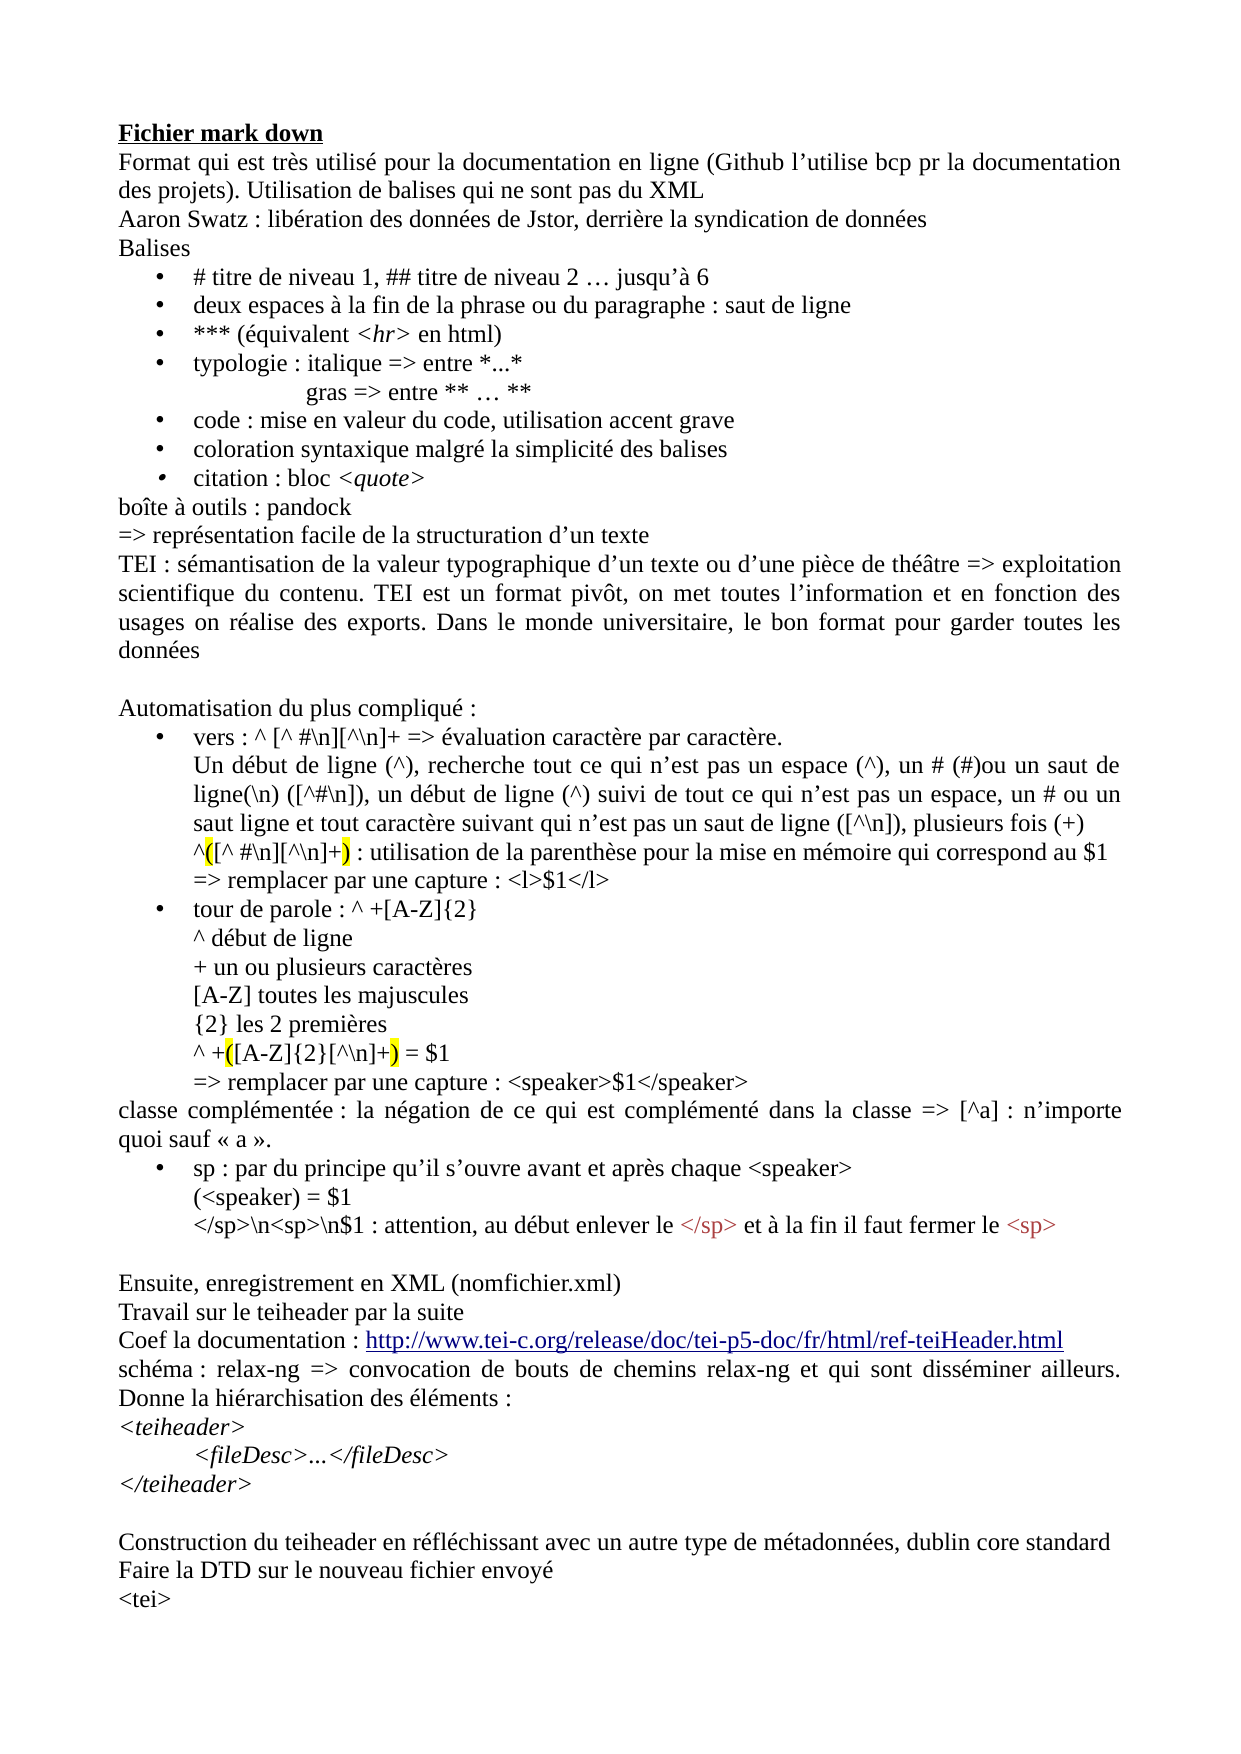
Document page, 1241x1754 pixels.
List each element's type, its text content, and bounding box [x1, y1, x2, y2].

list {2} les 2 premières [156, 1009, 1122, 1038]
list citation : bloc <quote> [156, 463, 1122, 492]
list [A-Z] toutes les majuscules [156, 981, 1122, 1009]
list typologie : italique => entre *...* [156, 348, 1122, 377]
list => remplacer par une capture : <l>$1</l> [156, 866, 1122, 894]
list vers : ^ [^ #\n][^\n]+ => évaluation caractère par caractère. [156, 722, 1122, 751]
text boîte à outils : pandock [118, 492, 1122, 521]
list ^ début de ligne [156, 923, 1122, 952]
text Travail sur le teiheader par la suite [118, 1297, 1122, 1326]
list Un début de ligne (^), recherche tout ce qui n’est pas un espace (^), un # (#)ou un saut de ligne(\n) ([^#\n]), un début de ligne (^) suivi de tout ce qui n’est pas un espace, un # ou un saut ligne et tout caractère suivant qui n’est pas un saut de ligne ([^\n]), plusieurs fois (+) [156, 751, 1122, 837]
list # titre de niveau 1, ## titre de niveau 2 … jusqu’à 6 [156, 262, 1122, 291]
text Faire la DTD sur le nouveau fichier envoyé [118, 1556, 1122, 1584]
text Coef la documentation : http://www.tei-c.org/release/doc/tei-p5-doc/fr/html/ref-teiHeader.html [118, 1326, 1122, 1354]
list ^([^ #\n][^\n]+) : utilisation de la parenthèse pour la mise en mémoire qui correspond au $1 [156, 837, 1122, 866]
text classe complémentée : la négation de ce qui est complémenté dans la classe => [^a] : n’importe quoi sauf « a ». [118, 1096, 1122, 1153]
text schéma : relax-ng => convocation de bouts de chemins relax-ng et qui sont disséminer ailleurs. Donne la hiérarchisation des éléments : [118, 1354, 1122, 1412]
text TEI : sémantisation de la valeur typographique d’un texte ou d’une pièce de théâtre => exploitation scientifique du contenu. TEI est un format pivôt, on met toutes l’information et en fonction des usages on réalise des exports. Dans le monde universitaire, le bon format pour garder toutes les données [118, 549, 1122, 664]
text </teiheader> [118, 1469, 1122, 1498]
list + un ou plusieurs caractères [156, 952, 1122, 981]
list code : mise en valeur du code, utilisation accent grave [156, 406, 1122, 434]
list *** (équivalent <hr> en html) [156, 319, 1122, 348]
list (<speaker) = $1 [156, 1182, 1122, 1211]
text <teiheader> [118, 1412, 1122, 1441]
list deux espaces à la fin de la phrase ou du paragraphe : saut de ligne [156, 291, 1122, 319]
list ^ +([A-Z]{2}[^\n]+) = $1 [156, 1038, 1122, 1067]
text Ensuite, enregistrement en XML (nomfichier.xml) [118, 1268, 1122, 1297]
text <fileDesc>...</fileDesc> [118, 1441, 1122, 1469]
list => remplacer par une capture : <speaker>$1</speaker> [156, 1067, 1122, 1096]
text Balises [118, 233, 1122, 262]
text Automatisation du plus compliqué : [118, 693, 1122, 722]
list </sp>\n<sp>\n$1 : attention, au début enlever le </sp> et à la fin il faut fermer le <sp> [156, 1211, 1122, 1239]
list gras => entre ** … ** [268, 377, 1122, 406]
text => représentation facile de la structuration d’un texte [118, 521, 1122, 549]
text Fichier mark down [118, 118, 1122, 147]
text Construction du teiheader en réfléchissant avec un autre type de métadonnées, dublin core standard [118, 1527, 1122, 1556]
list sp : par du principe qu’il s’ouvre avant et après chaque <speaker> [156, 1153, 1122, 1182]
text Format qui est très utilisé pour la documentation en ligne (Github l’utilise bcp pr la documentation des projets). Utilisation de balises qui ne sont pas du XML [118, 147, 1122, 204]
text <tei> [118, 1584, 1122, 1613]
text Aaron Swatz : libération des données de Jstor, derrière la syndication de données [118, 204, 1122, 233]
list coloration syntaxique malgré la simplicité des balises [156, 434, 1122, 463]
list tour de parole : ^ +[A-Z]{2} [156, 894, 1122, 923]
